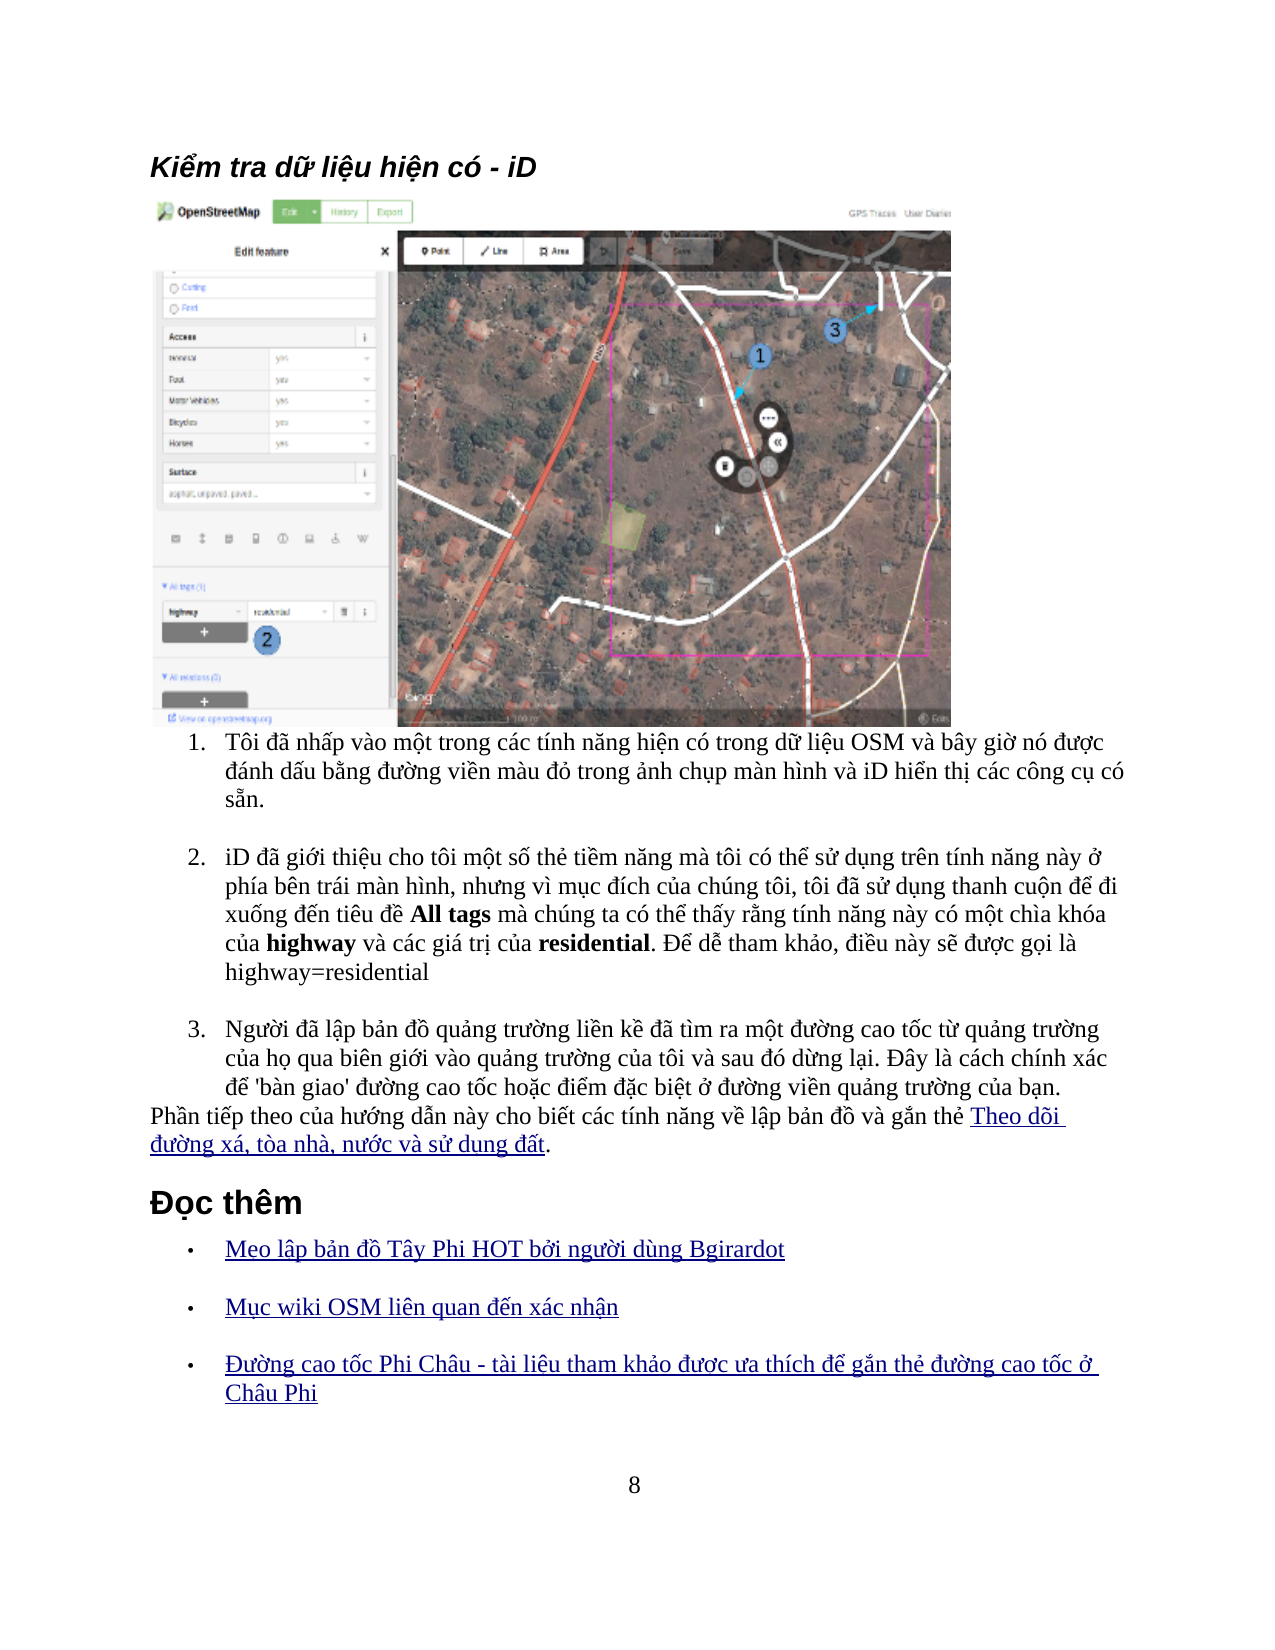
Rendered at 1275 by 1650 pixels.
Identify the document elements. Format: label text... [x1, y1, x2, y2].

list Mẹo lập bản đồ Tây Phi HOT bởi người dùng Bgirardot [187, 1234, 1125, 1292]
list Đường cao tốc Phi Châu - tài liệu tham khảo được ưa thích để gắn thẻ đường cao tốc ở Châu Phi [187, 1349, 1125, 1436]
picture [150, 196, 951, 727]
list iD đã giới thiệu cho tôi một số thẻ tiềm năng mà tôi có thể sử dụng trên tính năng này ở phía bên trái màn hình, nhưng vì mục đích của chúng tôi, tôi đã sử dụng thanh cuộn để đi xuống đến tiêu đề All tags mà chúng ta có thể thấy rằng tính năng này có một chìa khóa của highway và các giá trị của residential. Để dễ tham khảo, điều này sẽ được gọi là highway=residential [187, 842, 1125, 1014]
text Phần tiếp theo của hướng dẫn này cho biết các tính năng về lập bản đồ và gắn thẻ Theo dõi đường xá, tòa nhà, nước và sử dụng đất. [150, 1101, 1125, 1158]
subtitle Kiểm tra dữ liệu hiện có - iD [150, 150, 1125, 183]
subtitle Đọc thêm [150, 1183, 1125, 1222]
list Mục wiki OSM liên quan đến xác nhận [187, 1292, 1125, 1349]
list Tôi đã nhấp vào một trong các tính năng hiện có trong dữ liệu OSM và bây giờ nó được đánh dấu bằng đường viền màu đỏ trong ảnh chụp màn hình và iD hiển thị các công cụ có sẵn. [187, 727, 1125, 842]
list Người đã lập bản đồ quảng trường liền kề đã tìm ra một đường cao tốc từ quảng trường của họ qua biên giới vào quảng trường của tôi và sau đó dừng lại. Đây là cách chính xác để 'bàn giao' đường cao tốc hoặc điểm đặc biệt ở đường viền quảng trường của bạn. [187, 1014, 1125, 1101]
